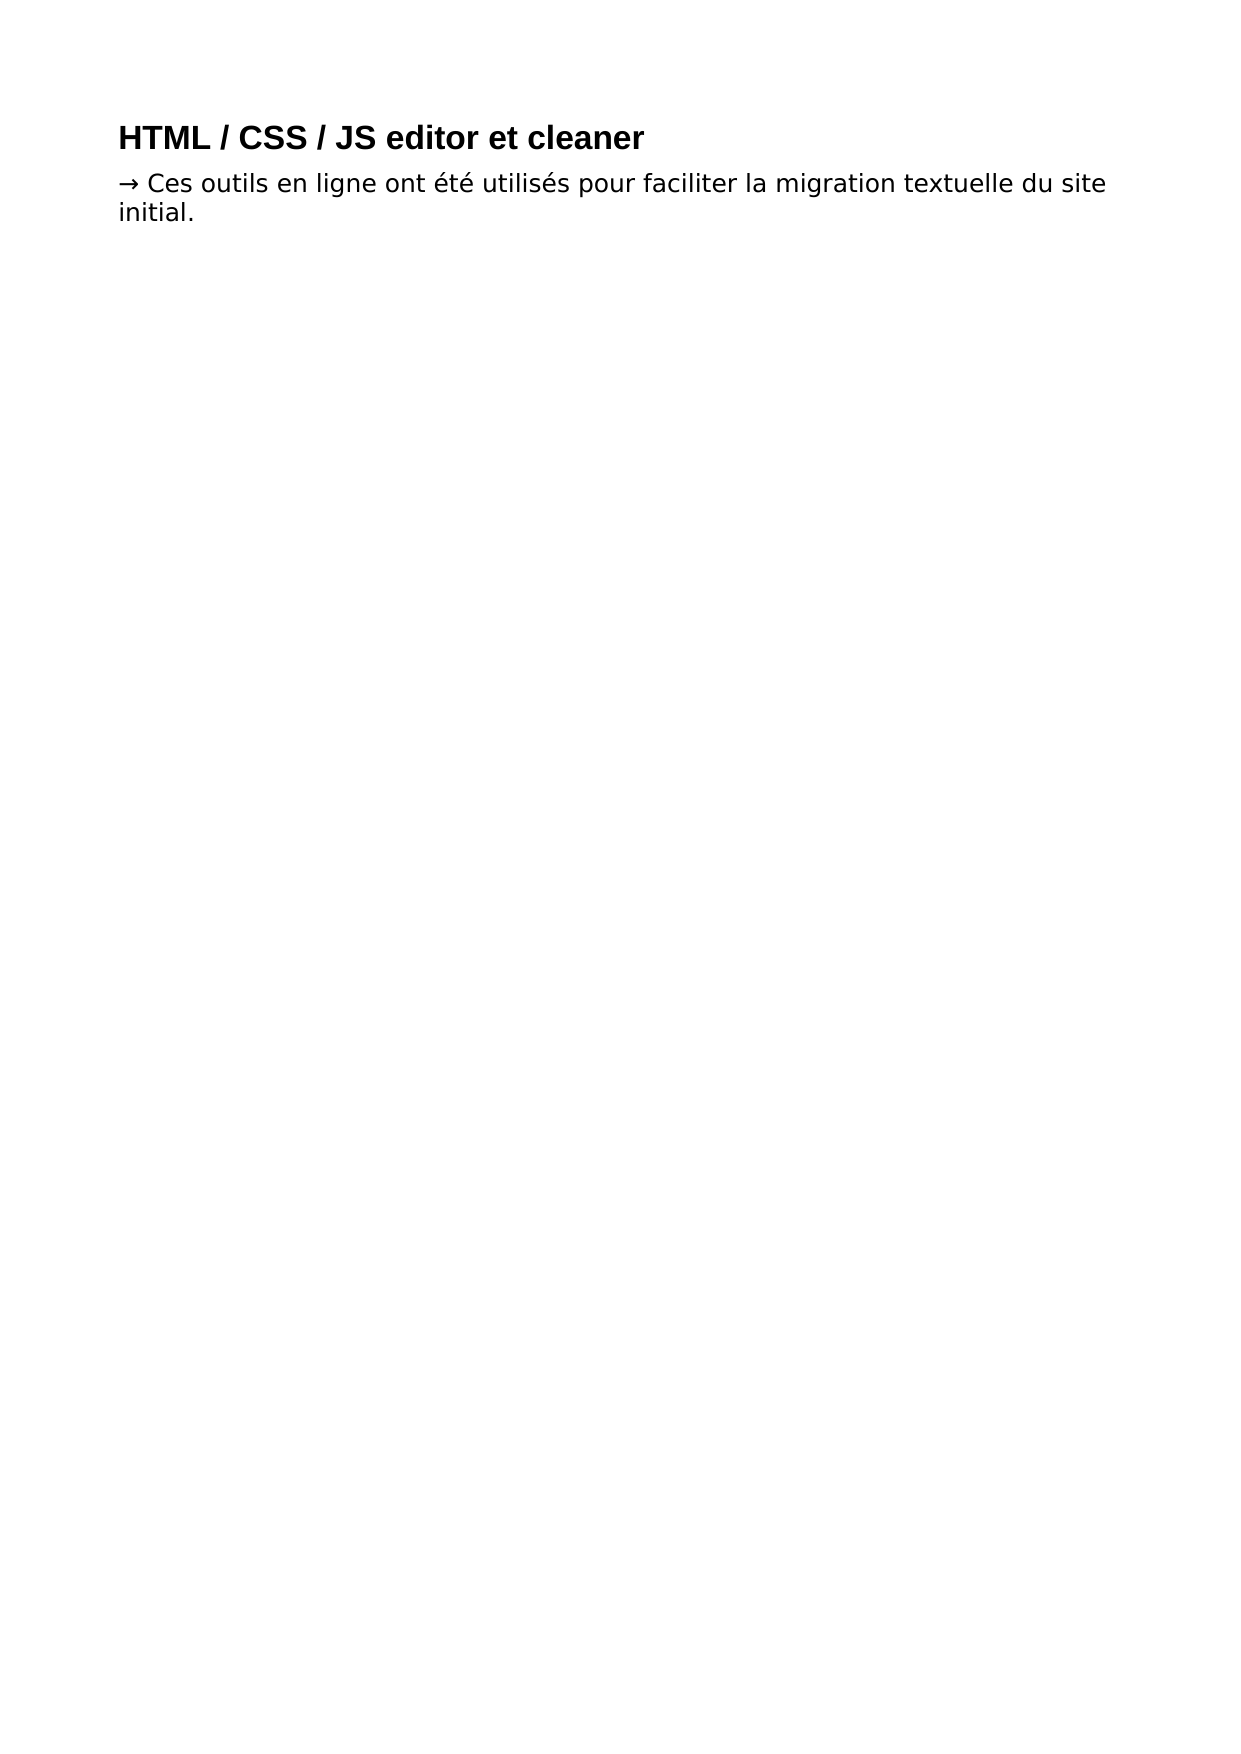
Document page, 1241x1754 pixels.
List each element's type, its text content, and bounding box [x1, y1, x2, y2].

text → Ces outils en ligne ont été utilisés pour faciliter la migration textuelle du site initial. [118, 169, 1122, 228]
subtitle HTML / CSS / JS editor et cleaner [118, 118, 1122, 157]
